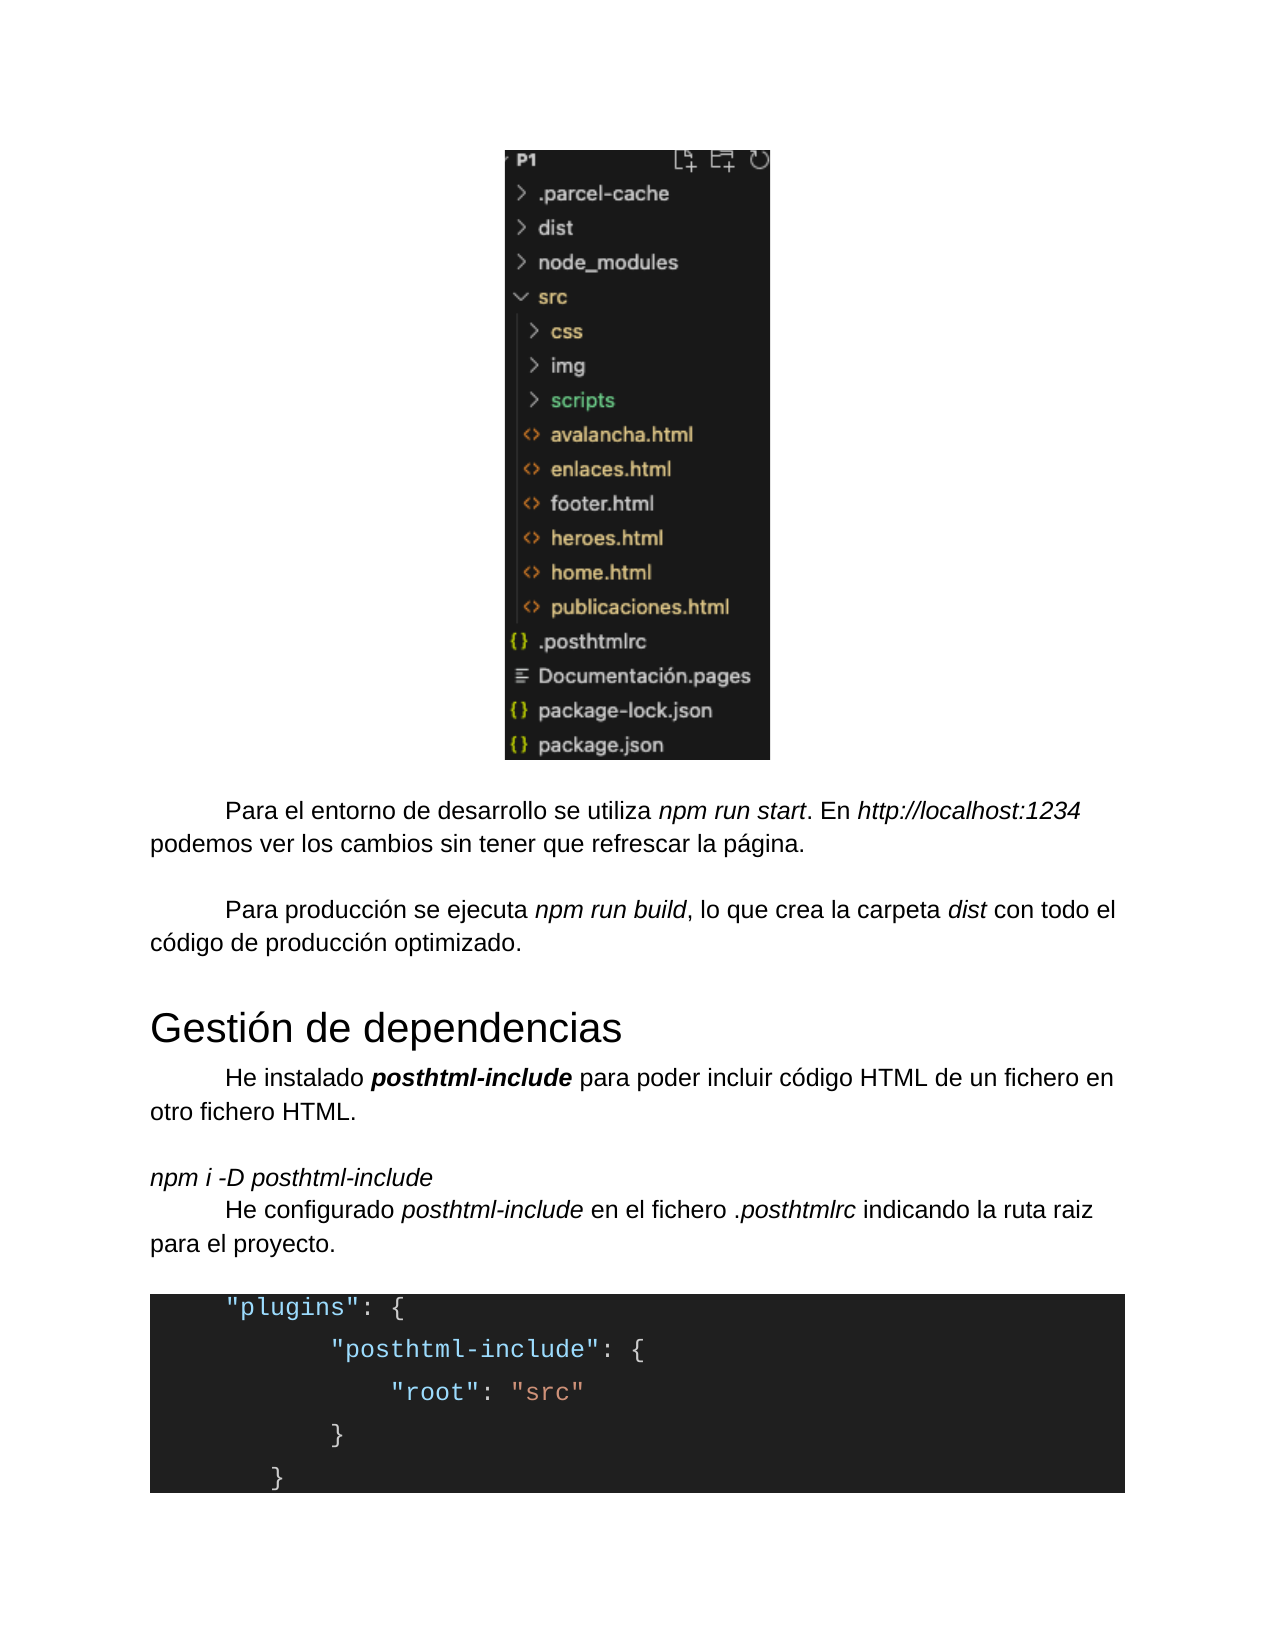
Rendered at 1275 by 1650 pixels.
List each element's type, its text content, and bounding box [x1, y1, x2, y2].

text Para producción se ejecuta npm run build, lo que crea la carpeta dist con todo el código de producción optimizado. [150, 895, 1125, 957]
text } [150, 1422, 1125, 1450]
text Para el entorno de desarrollo se utiliza npm run start. En http://localhost:1234 podemos ver los cambios sin tener que refrescar la página. [150, 796, 1125, 858]
text } [150, 1464, 1125, 1493]
text He instalado posthtml-include para poder incluir código HTML de un fichero en otro fichero HTML. [150, 1063, 1125, 1125]
text "posthtml-include": { [150, 1337, 1125, 1365]
picture [504, 150, 771, 760]
subtitle Gestión de dependencias [150, 1003, 1125, 1051]
text npm i -D posthtml-include [150, 1162, 1125, 1191]
text "plugins": { [150, 1294, 1125, 1323]
text He configurado posthtml-include en el fichero .posthtmlrc indicando la ruta raiz para el proyecto. [150, 1196, 1125, 1257]
text "root": "src" [150, 1379, 1125, 1408]
